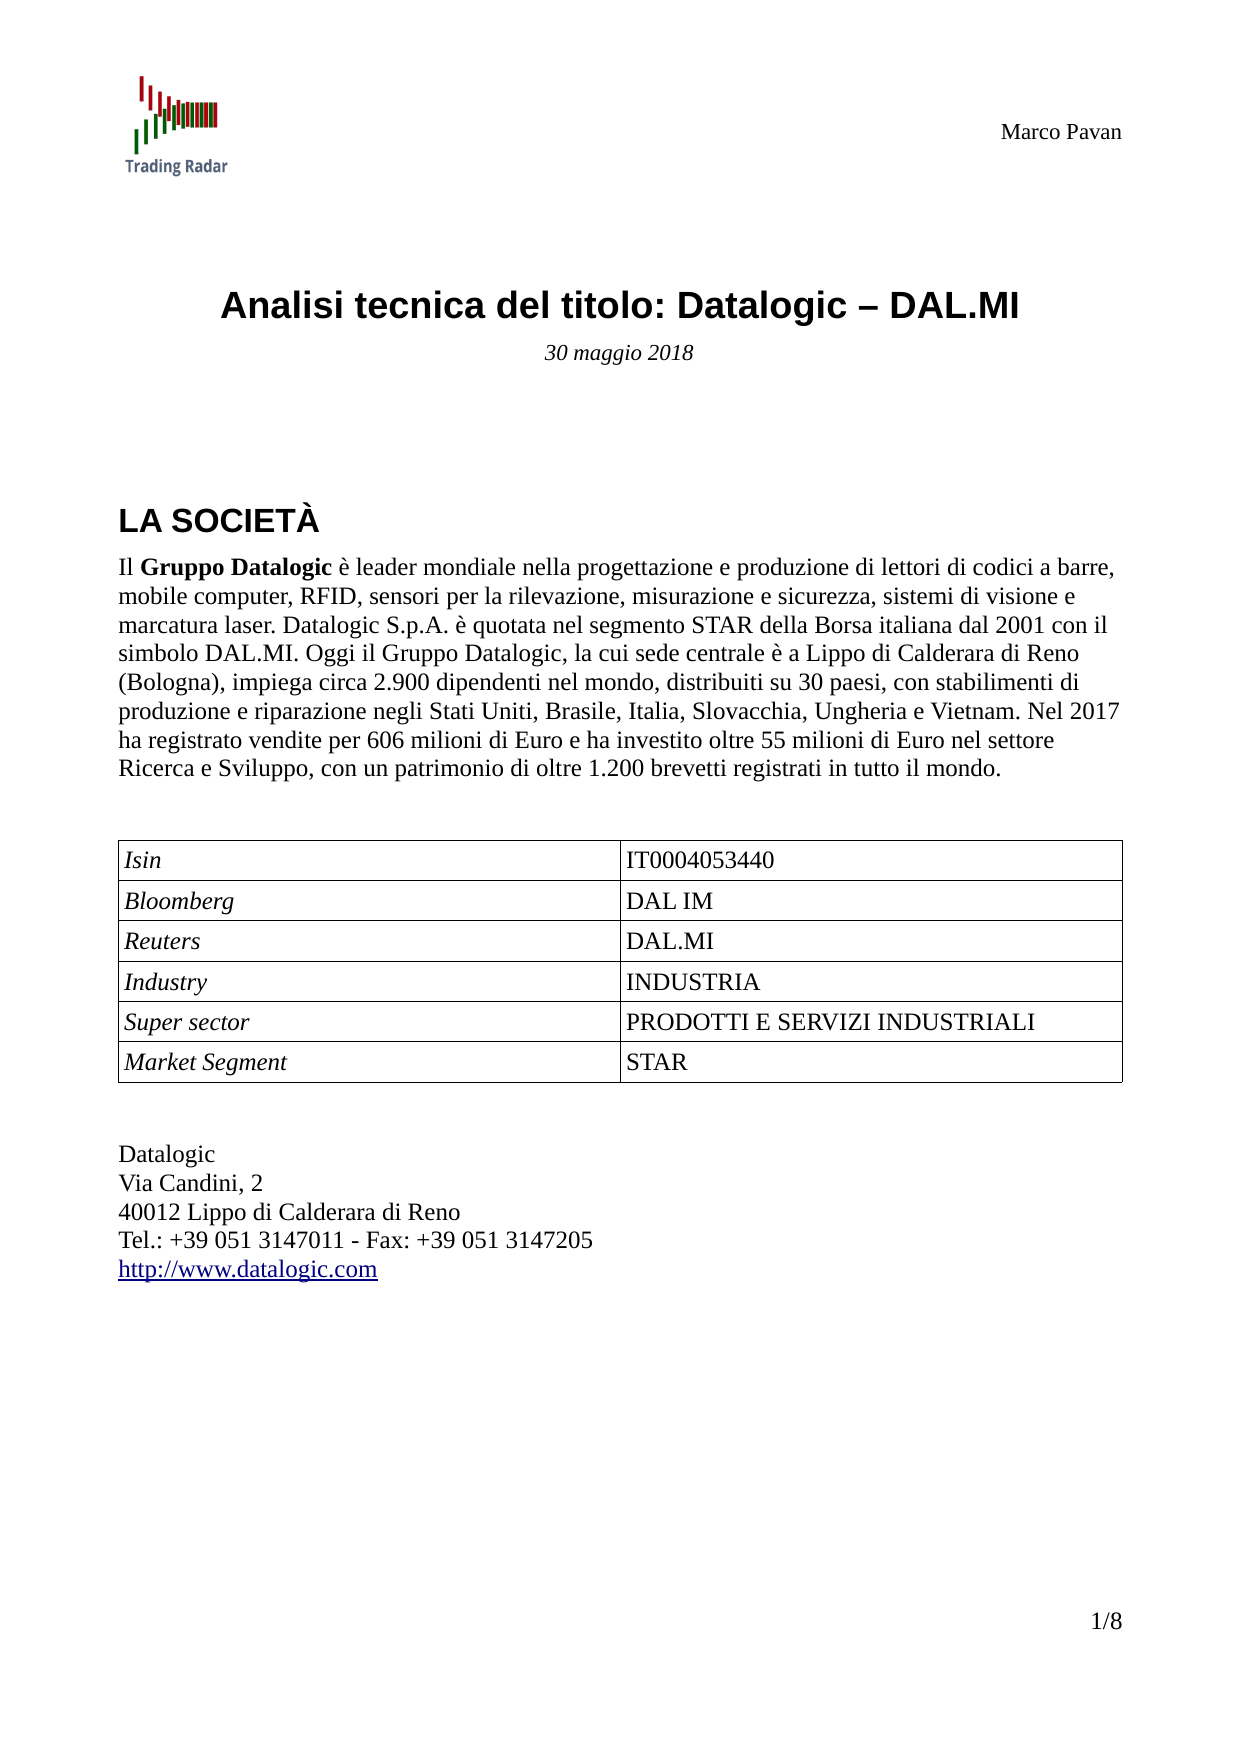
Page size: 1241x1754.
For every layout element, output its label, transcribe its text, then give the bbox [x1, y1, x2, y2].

table_cell Market Segment [119, 1042, 620, 1082]
subtitle LA SOCIETÀ [118, 501, 1122, 540]
table_cell DAL IM [621, 881, 1122, 920]
table_cell PRODOTTI E SERVIZI INDUSTRIALI [621, 1002, 1122, 1041]
picture [125, 75, 228, 178]
text Via Candini, 2 [118, 1168, 1122, 1197]
text Datalogic [118, 1139, 1122, 1168]
text Il Gruppo Datalogic è leader mondiale nella progettazione e produzione di lettori di codici a barre, mobile computer, RFID, sensori per la rilevazione, misurazione e sicurezza, sistemi di visione e marcatura laser. Datalogic S.p.A. è quotata nel segmento STAR della Borsa italiana dal 2001 con il simbolo DAL.MI. Oggi il Gruppo Datalogic, la cui sede centrale è a Lippo di Calderara di Reno (Bologna), impiega circa 2.900 dipendenti nel mondo, distribuiti su 30 paesi, con stabilimenti di produzione e riparazione negli Stati Uniti, Brasile, Italia, Slovacchia, Ungheria e Vietnam. Nel 2017 ha registrato vendite per 606 milioni di Euro e ha investito oltre 55 milioni di Euro nel settore Ricerca e Sviluppo, con un patrimonio di oltre 1.200 brevetti registrati in tutto il mondo. [118, 552, 1122, 782]
text 40012 Lippo di Calderara di Reno [118, 1197, 1122, 1226]
subtitle Analisi tecnica del titolo: Datalogic – DAL.MI [118, 283, 1122, 326]
table_header Isin [119, 841, 620, 880]
table_cell Bloomberg [119, 881, 620, 920]
table_cell DAL.MI [621, 921, 1122, 961]
table_cell INDUSTRIA [621, 962, 1122, 1001]
table_header IT0004053440 [621, 841, 1122, 880]
table_cell Super sector [119, 1002, 620, 1041]
table_cell Industry [119, 962, 620, 1001]
table_cell Reuters [119, 921, 620, 961]
text 30 maggio 2018 [118, 339, 1122, 365]
text http://www.datalogic.com [118, 1254, 1122, 1283]
table_cell STAR [621, 1042, 1122, 1082]
text Tel.: +39 051 3147011 - Fax: +39 051 3147205 [118, 1226, 1122, 1254]
